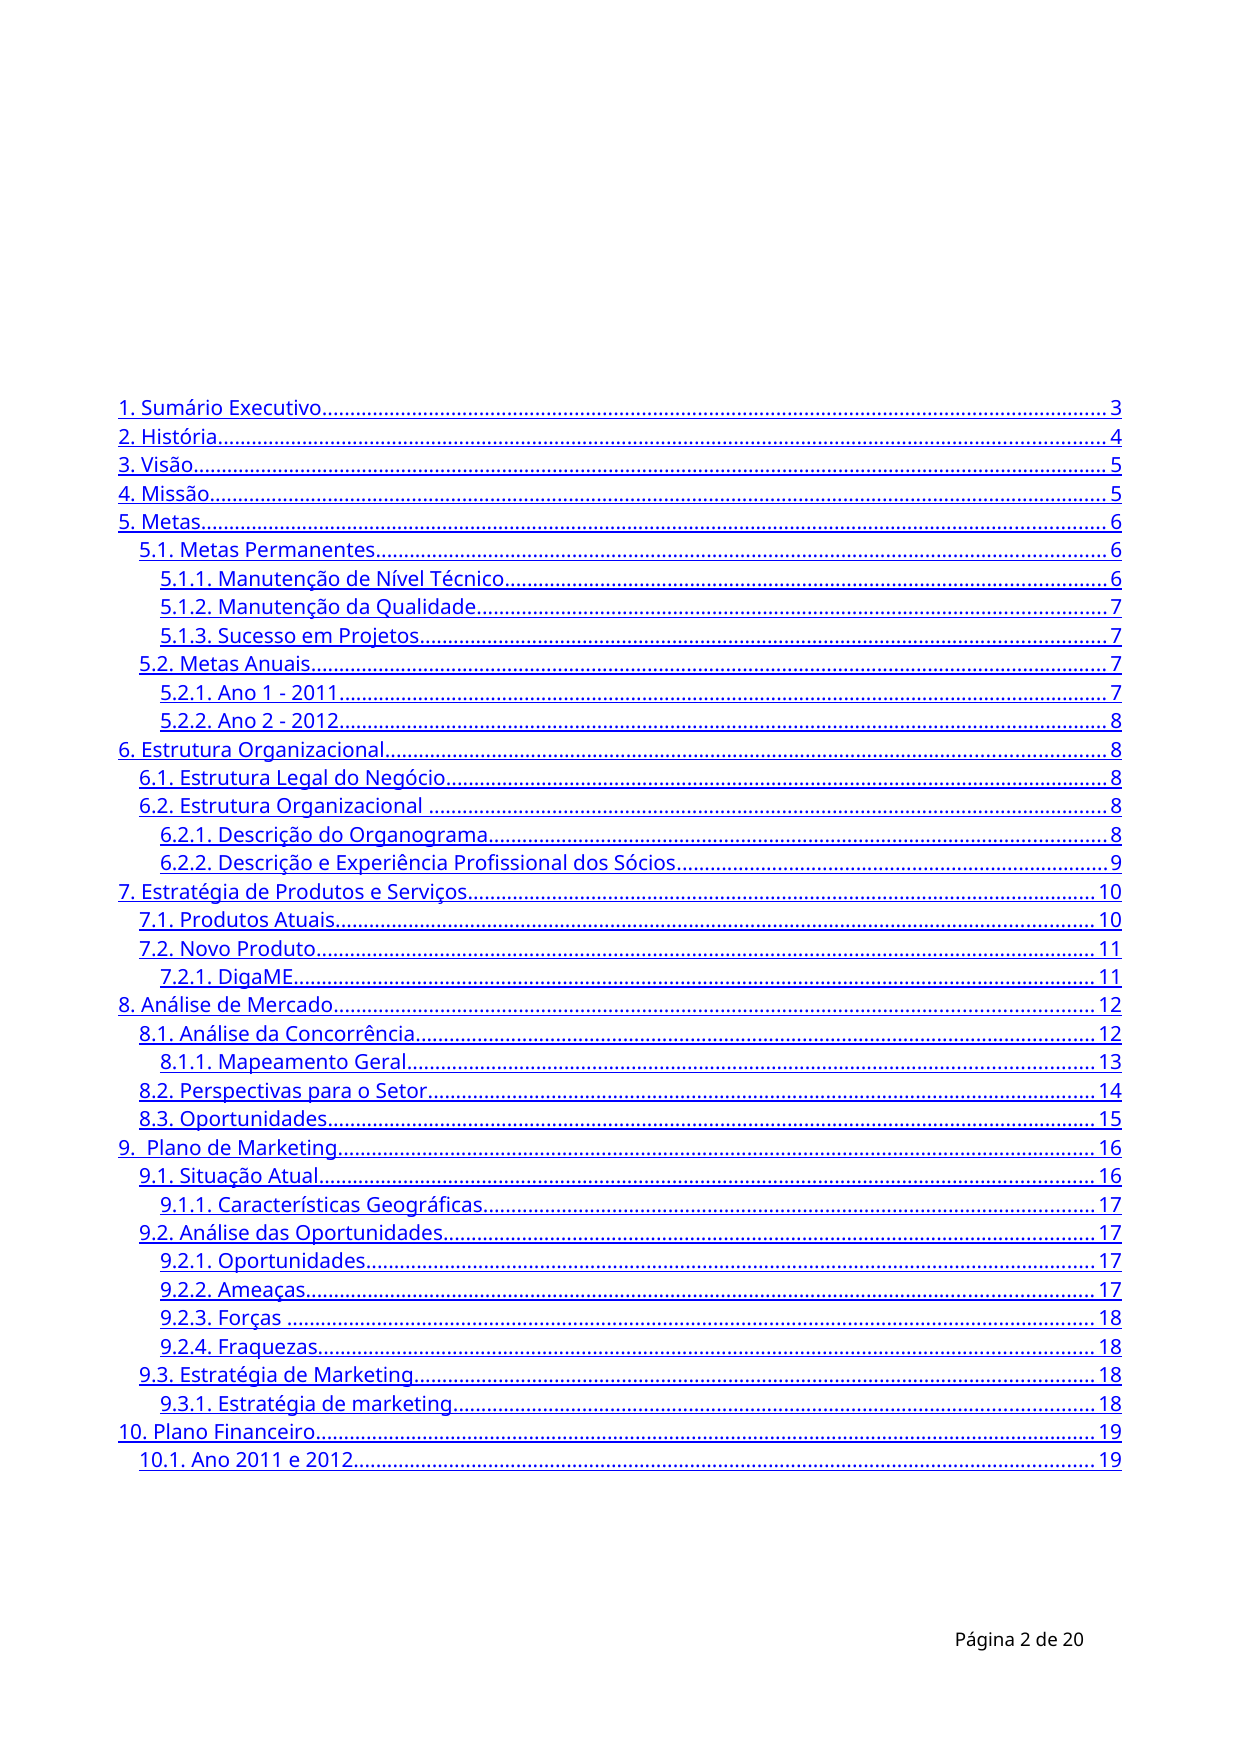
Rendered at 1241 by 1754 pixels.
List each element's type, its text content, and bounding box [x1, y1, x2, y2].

text 5.2.1. Ano 1 - 2011 7 [160, 678, 1122, 702]
text 8.1. Análise da Concorrência 12 [139, 1019, 1122, 1043]
text 9.2.4. Fraquezas 18 [160, 1332, 1122, 1356]
text 9.3. Estratégia de Marketing 18 [139, 1360, 1122, 1384]
text 10.1. Ano 2011 e 2012 19 [139, 1446, 1122, 1470]
text 8. Análise de Mercado 12 [118, 991, 1122, 1015]
text 9. Plano de Marketing 16 [118, 1133, 1122, 1157]
text 7.1. Produtos Atuais 10 [139, 905, 1122, 929]
text 3. Visão 5 [118, 450, 1122, 474]
text 10. Plano Financeiro 19 [118, 1417, 1122, 1441]
text 5.1.1. Manutenção de Nível Técnico 6 [160, 564, 1122, 588]
text 7. Estratégia de Produtos e Serviços 10 [118, 877, 1122, 901]
text 8.2. Perspectivas para o Setor 14 [139, 1076, 1122, 1100]
text 4. Missão 5 [118, 479, 1122, 503]
text 9.2.1. Oportunidades 17 [160, 1247, 1122, 1271]
text 2. História 4 [118, 422, 1122, 446]
text 6.2. Estrutura Organizacional 8 [139, 792, 1122, 816]
text 5.2.2. Ano 2 - 2012 8 [160, 706, 1122, 730]
text 6.1. Estrutura Legal do Negócio 8 [139, 763, 1122, 787]
text 6.2.2. Descrição e Experiência Profissional dos Sócios 9 [160, 848, 1122, 873]
text 5. Metas 6 [118, 507, 1122, 531]
text 5.1.3. Sucesso em Projetos 7 [160, 621, 1122, 645]
text 8.3. Oportunidades 15 [139, 1104, 1122, 1128]
text 8.1.1. Mapeamento Geral 13 [160, 1047, 1122, 1072]
text 6.2.1. Descrição do Organograma 8 [160, 820, 1122, 844]
text 9.2.2. Ameaças 17 [160, 1275, 1122, 1299]
text 9.2.3. Forças 18 [160, 1303, 1122, 1328]
text 5.2. Metas Anuais 7 [139, 649, 1122, 673]
text 9.1. Situação Atual 16 [139, 1161, 1122, 1185]
text 9.2. Análise das Oportunidades 17 [139, 1218, 1122, 1242]
text 9.3.1. Estratégia de marketing 18 [160, 1389, 1122, 1413]
text 7.2. Novo Produto 11 [139, 934, 1122, 958]
text 5.1.2. Manutenção da Qualidade 7 [160, 592, 1122, 617]
text 1. Sumário Executivo 3 [118, 393, 1122, 418]
text 6. Estrutura Organizacional 8 [118, 735, 1122, 759]
text 7.2.1. DigaME 11 [160, 962, 1122, 986]
text 5.1. Metas Permanentes 6 [139, 536, 1122, 560]
text 9.1.1. Características Geográficas 17 [160, 1190, 1122, 1214]
